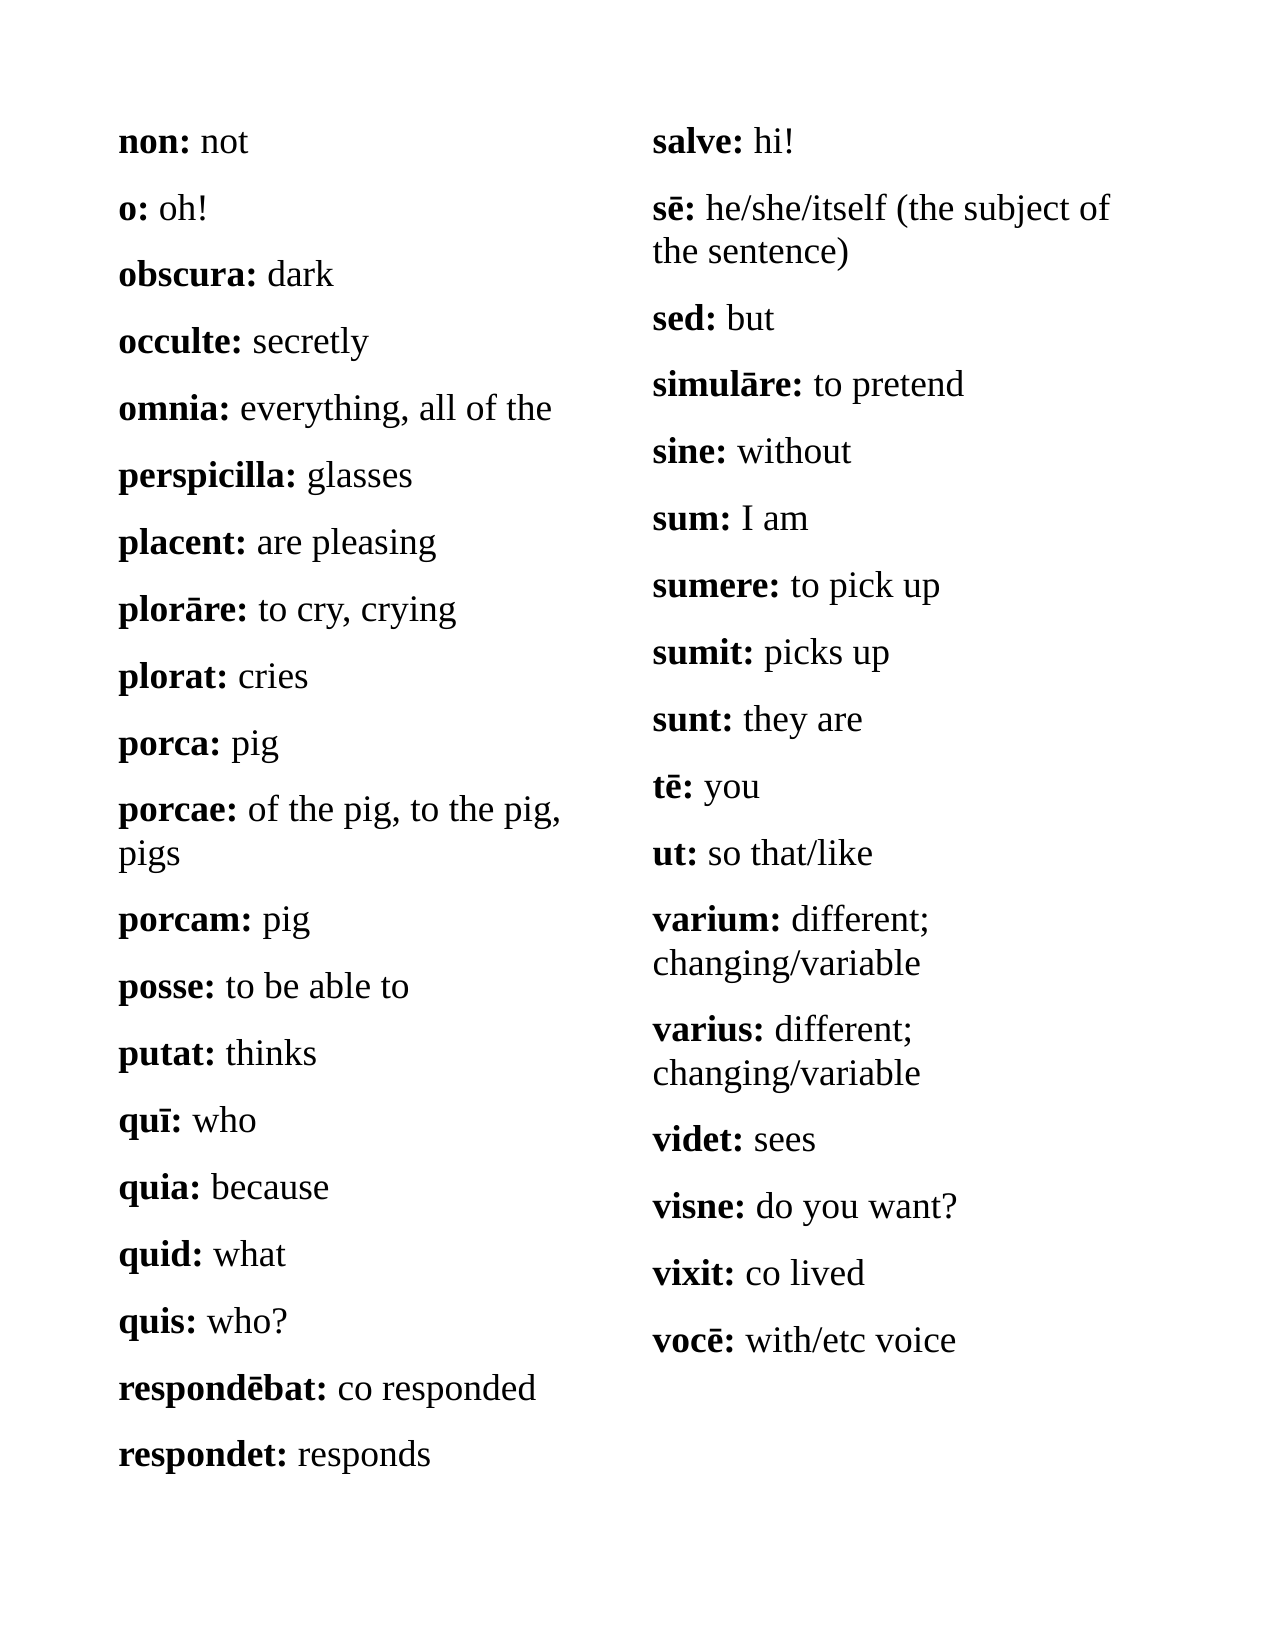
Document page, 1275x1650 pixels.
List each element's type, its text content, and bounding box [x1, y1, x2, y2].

text sunt: they are [652, 696, 1157, 739]
text plorat: cries [118, 653, 622, 696]
text occulte: secretly [118, 319, 622, 362]
text tē: you [652, 763, 1157, 806]
text varium: different; changing/variable [652, 897, 1157, 983]
text simulāre: to pretend [652, 362, 1157, 405]
text non: not [118, 118, 622, 161]
text porcae: of the pig, to the pig, pigs [118, 787, 622, 873]
text respondet: responds [118, 1432, 622, 1475]
text sumere: to pick up [652, 562, 1157, 606]
text porca: pig [118, 720, 622, 763]
text sine: without [652, 429, 1157, 472]
text sum: I am [652, 496, 1157, 539]
text vocē: with/etc voice [652, 1317, 1157, 1361]
text obscura: dark [118, 252, 622, 295]
text videt: sees [652, 1117, 1157, 1160]
text sē: he/she/itself (the subject of the sentence) [652, 185, 1157, 271]
text perspicilla: glasses [118, 452, 622, 496]
text vixit: co lived [652, 1251, 1157, 1294]
text plorāre: to cry, crying [118, 586, 622, 629]
text ut: so that/like [652, 830, 1157, 873]
text respondēbat: co responded [118, 1365, 622, 1408]
text porcam: pig [118, 897, 622, 940]
text sed: but [652, 295, 1157, 338]
text placent: are pleasing [118, 519, 622, 562]
text visne: do you want? [652, 1184, 1157, 1227]
text posse: to be able to [118, 964, 622, 1007]
text putat: thinks [118, 1031, 622, 1074]
text omnia: everything, all of the [118, 386, 622, 429]
text salve: hi! [652, 118, 1157, 161]
text quis: who? [118, 1298, 622, 1341]
text o: oh! [118, 185, 622, 228]
text quī: who [118, 1097, 622, 1141]
text quid: what [118, 1231, 622, 1274]
text varius: different; changing/variable [652, 1007, 1157, 1093]
text sumit: picks up [652, 629, 1157, 672]
text quia: because [118, 1164, 622, 1207]
